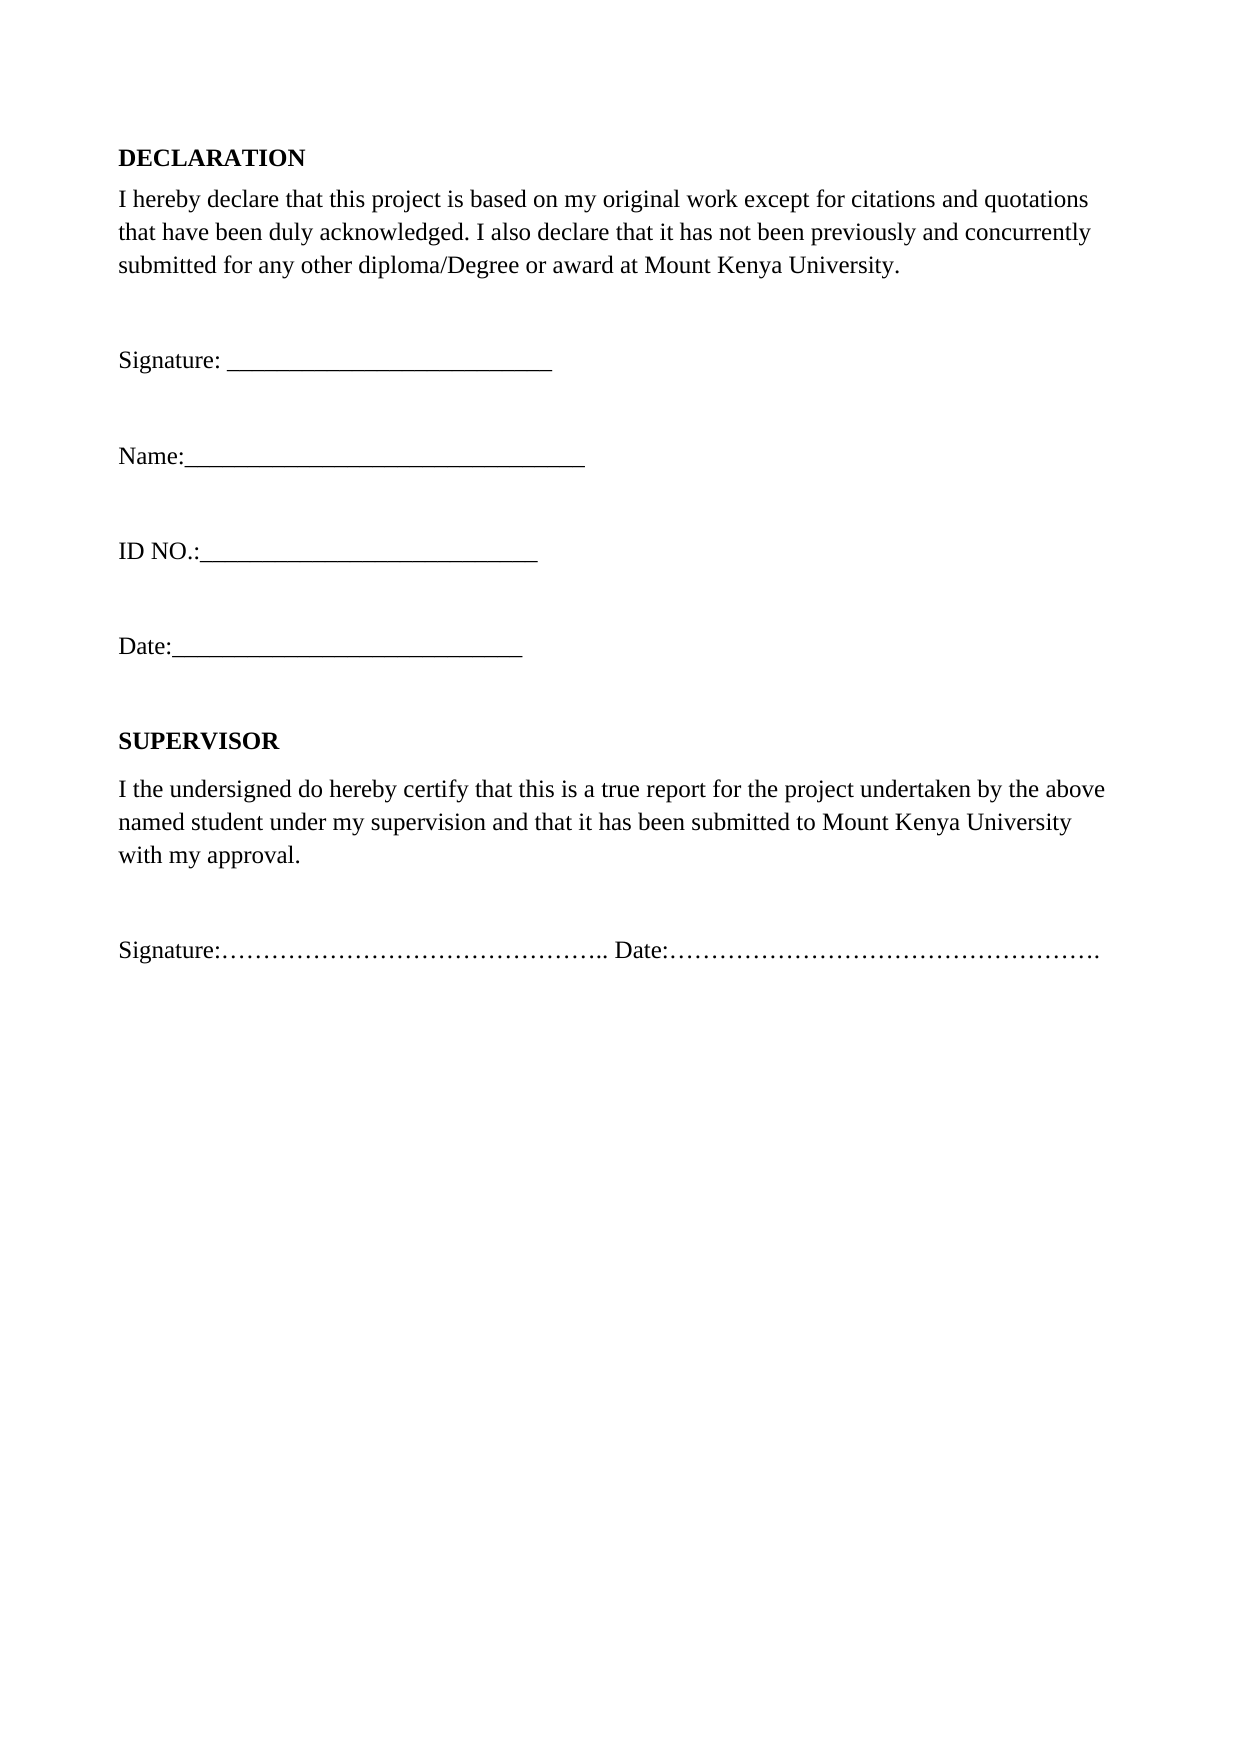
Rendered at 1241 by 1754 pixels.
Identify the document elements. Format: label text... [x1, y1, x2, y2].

text Signature: __________________________ [118, 346, 1122, 374]
text I hereby declare that this project is based on my original work except for citations and quotations that have been duly acknowledged. I also declare that it has not been previously and concurrently submitted for any other diploma/Degree or award at Mount Kenya University. [118, 184, 1122, 279]
text ID NO.:___________________________ [118, 536, 1122, 565]
text I the undersigned do hereby certify that this is a true report for the project undertaken by the above named student under my supervision and that it has been submitted to Mount Kenya University with my approval. [118, 774, 1122, 869]
text SUPERVISOR [118, 726, 1122, 755]
subtitle DECLARATION [118, 143, 1122, 172]
text Signature:……………………………………….. Date:……………………………………………. [118, 935, 1122, 964]
text Date:____________________________ [118, 631, 1122, 660]
text Name:________________________________ [118, 441, 1122, 469]
